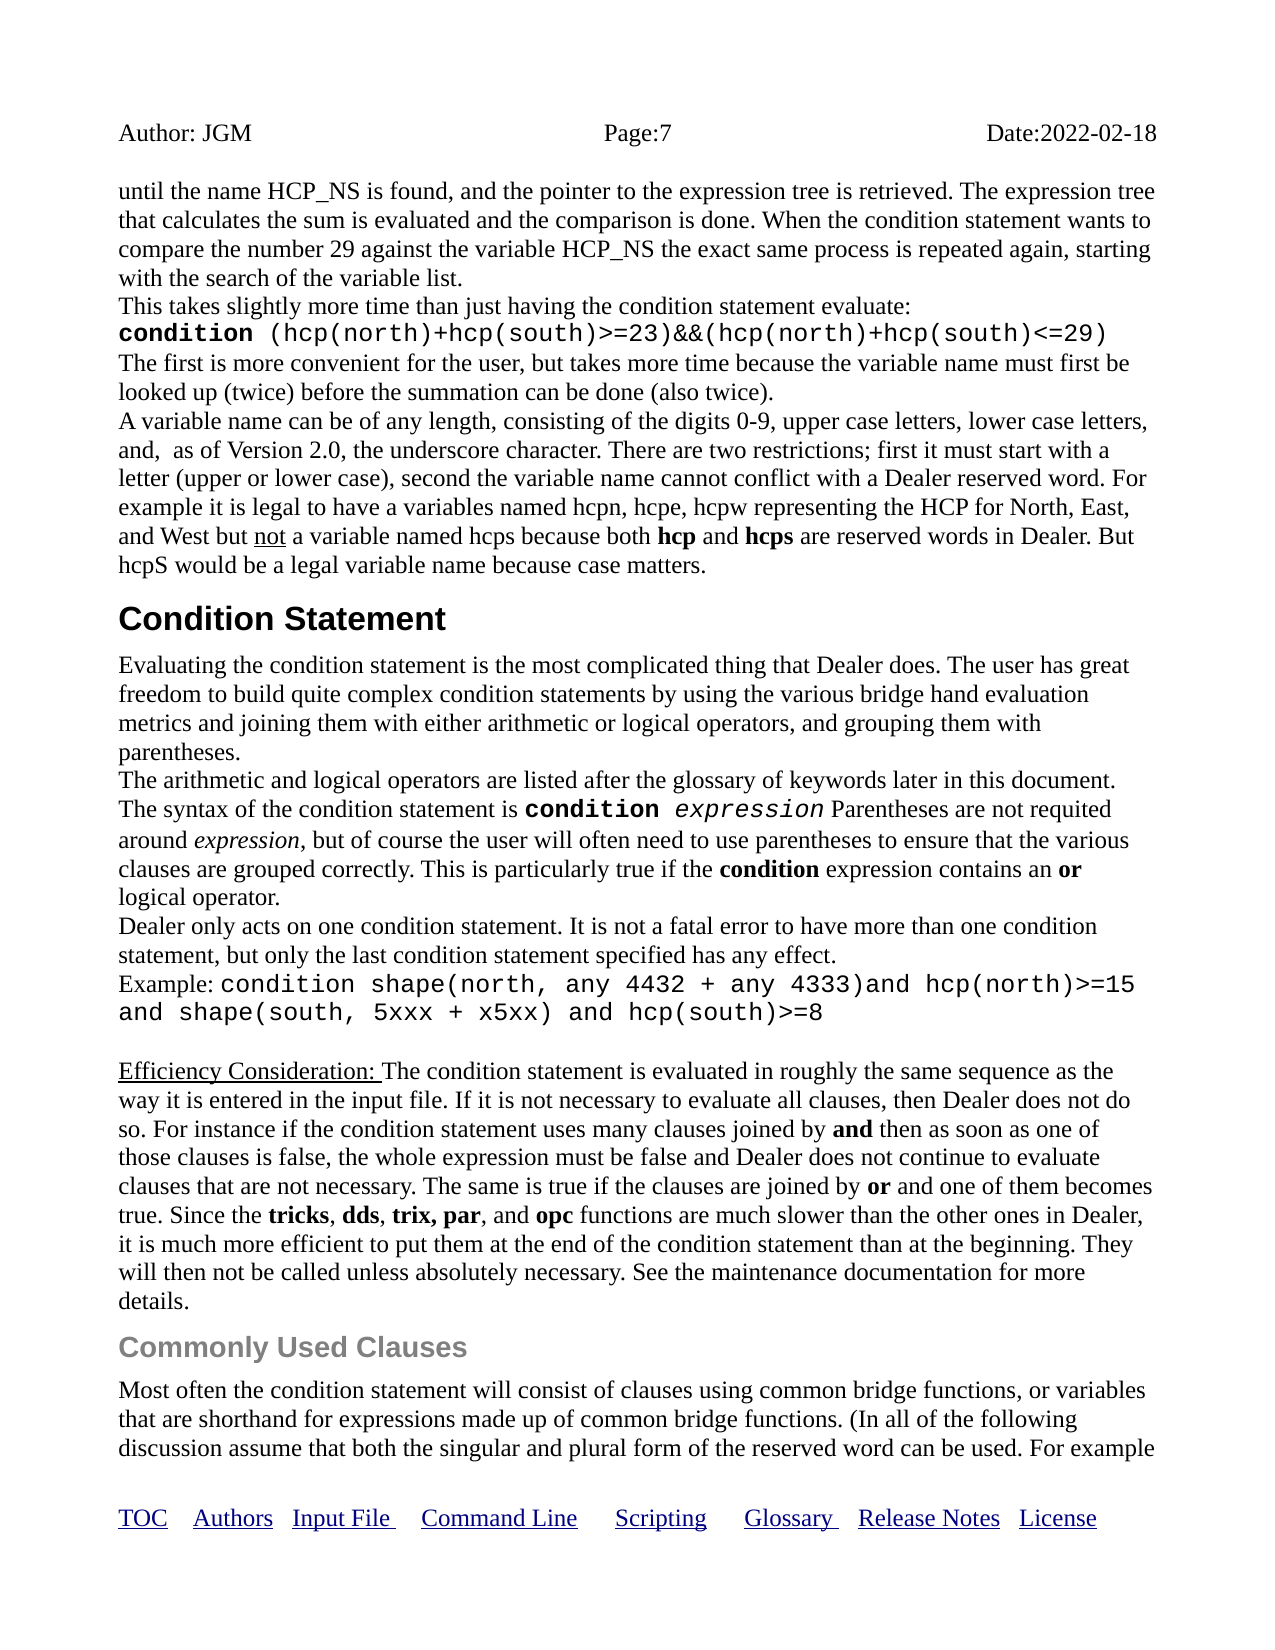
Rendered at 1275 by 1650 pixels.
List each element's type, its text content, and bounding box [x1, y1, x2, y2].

text condition (hcp(north)+hcp(south)>=23)&&(hcp(north)+hcp(south)<=29) [118, 320, 1157, 348]
text The syntax of the condition statement is condition expression Parentheses are not requited around expression, but of course the user will often need to use parentheses to ensure that the various clauses are grouped correctly. This is particularly true if the condition expression contains an or logical operator. [118, 794, 1157, 911]
text This takes slightly more time than just having the condition statement evaluate: [118, 291, 1157, 320]
text until the name HCP_NS is found, and the pointer to the expression tree is retrieved. The expression tree that calculates the sum is evaluated and the comparison is done. When the condition statement wants to compare the number 29 against the variable HCP_NS the exact same process is repeated again, starting with the search of the variable list. [118, 176, 1157, 291]
text The first is more convenient for the user, but takes more time because the variable name must first be looked up (twice) before the summation can be done (also twice). [118, 348, 1157, 406]
text Most often the condition statement will consist of clauses using common bridge functions, or variables that are shorthand for expressions made up of common bridge functions. (In all of the following discussion assume that both the singular and plural form of the reserved word can be used. For example [118, 1376, 1157, 1462]
text Example: condition shape(north, any 4432 + any 4333)and hcp(north)>=15 and shape(south, 5xxx + x5xx) and hcp(south)>=8 [118, 969, 1157, 1028]
subtitle Commonly Used Clauses [118, 1329, 1157, 1363]
subtitle Condition Statement [118, 599, 1157, 638]
text Evaluating the condition statement is the most complicated thing that Dealer does. The user has great freedom to build quite complex condition statements by using the various bridge hand evaluation metrics and joining them with either arithmetic or logical operators, and grouping them with parentheses. [118, 650, 1157, 765]
text The arithmetic and logical operators are listed after the glossary of keywords later in this document. [118, 765, 1157, 794]
text Efficiency Consideration: The condition statement is evaluated in roughly the same sequence as the way it is entered in the input file. If it is not necessary to evaluate all clauses, then Dealer does not do so. For instance if the condition statement uses many clauses joined by and then as soon as one of those clauses is false, the whole expression must be false and Dealer does not continue to evaluate clauses that are not necessary. The same is true if the clauses are joined by or and one of them becomes true. Since the tricks, dds, trix, par, and opc functions are much slower than the other ones in Dealer, it is much more efficient to put them at the end of the condition statement than at the beginning. They will then not be called unless absolutely necessary. See the maintenance documentation for more details. [118, 1056, 1157, 1315]
text Dealer only acts on one condition statement. It is not a fatal error to have more than one condition statement, but only the last condition statement specified has any effect. [118, 911, 1157, 969]
text A variable name can be of any length, consisting of the digits 0-9, upper case letters, lower case letters, and, as of Version 2.0, the underscore character. There are two restrictions; first it must start with a letter (upper or lower case), second the variable name cannot conflict with a Dealer reserved word. For example it is legal to have a variables named hcpn, hcpe, hcpw representing the HCP for North, East, and West but not a variable named hcps because both hcp and hcps are reserved words in Dealer. But hcpS would be a legal variable name because case matters. [118, 406, 1157, 578]
